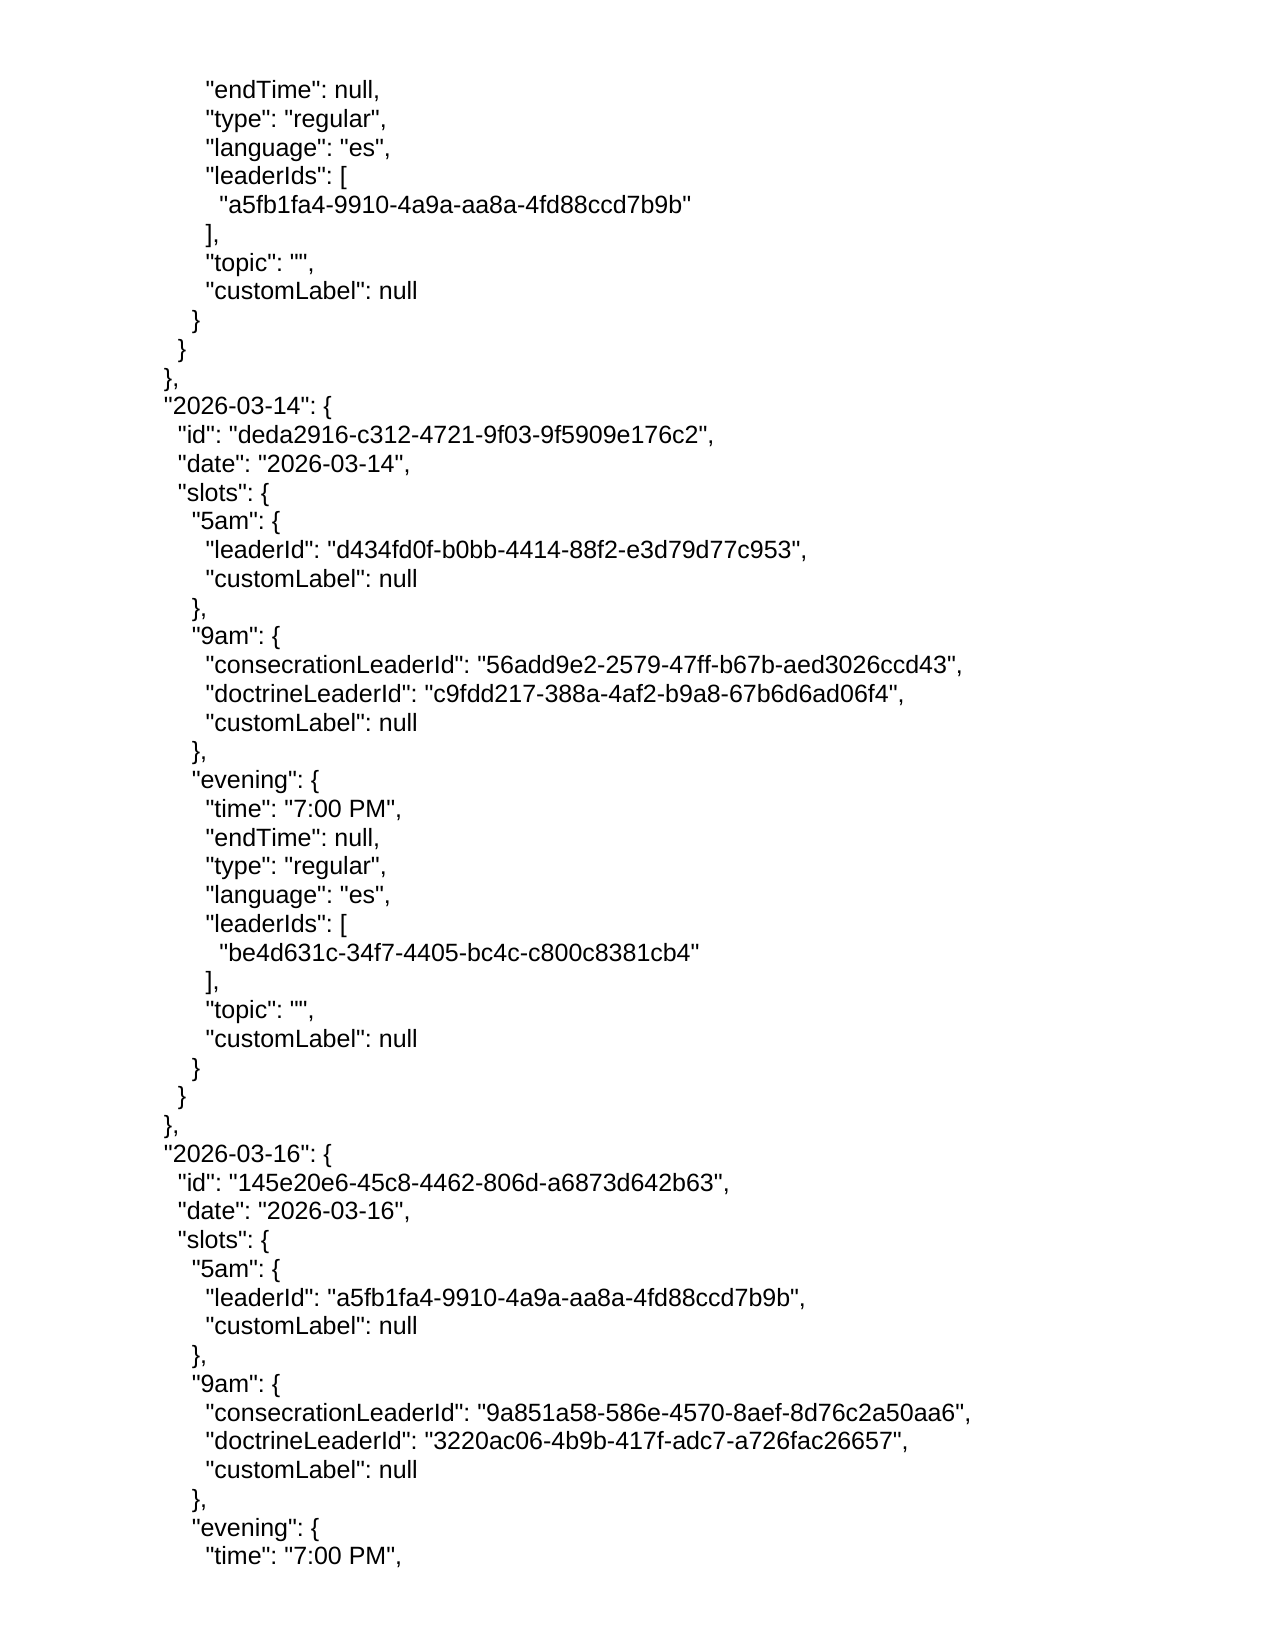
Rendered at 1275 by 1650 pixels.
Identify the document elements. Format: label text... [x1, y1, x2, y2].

text "endTime": null, [150, 75, 1125, 104]
text } [150, 334, 1125, 362]
text "time": "7:00 PM", [150, 794, 1125, 822]
text "leaderIds": [ [150, 909, 1125, 937]
text "a5fb1fa4-9910-4a9a-aa8a-4fd88ccd7b9b" [150, 190, 1125, 219]
text "topic": "", [150, 247, 1125, 276]
text "date": "2026-03-14", [150, 449, 1125, 477]
text "id": "deda2916-c312-4721-9f03-9f5909e176c2", [150, 420, 1125, 449]
text "leaderId": "a5fb1fa4-9910-4a9a-aa8a-4fd88ccd7b9b", [150, 1282, 1125, 1311]
text "doctrineLeaderId": "3220ac06-4b9b-417f-adc7-a726fac26657", [150, 1426, 1125, 1455]
text "language": "es", [150, 132, 1125, 161]
text "customLabel": null [150, 276, 1125, 305]
text "customLabel": null [150, 564, 1125, 592]
text "endTime": null, [150, 822, 1125, 851]
text "5am": { [150, 1254, 1125, 1282]
text "customLabel": null [150, 1024, 1125, 1052]
text }, [150, 1484, 1125, 1512]
text "consecrationLeaderId": "56add9e2-2579-47ff-b67b-aed3026ccd43", [150, 650, 1125, 679]
text "consecrationLeaderId": "9a851a58-586e-4570-8aef-8d76c2a50aa6", [150, 1397, 1125, 1426]
text "id": "145e20e6-45c8-4462-806d-a6873d642b63", [150, 1167, 1125, 1196]
text "be4d631c-34f7-4405-bc4c-c800c8381cb4" [150, 937, 1125, 966]
text "slots": { [150, 1225, 1125, 1254]
text } [150, 305, 1125, 334]
text }, [150, 1340, 1125, 1369]
text "leaderId": "d434fd0f-b0bb-4414-88f2-e3d79d77c953", [150, 535, 1125, 564]
text }, [150, 1110, 1125, 1139]
text "customLabel": null [150, 1455, 1125, 1484]
text "2026-03-14": { [150, 391, 1125, 420]
text } [150, 1081, 1125, 1110]
text "slots": { [150, 477, 1125, 506]
text "doctrineLeaderId": "c9fdd217-388a-4af2-b9a8-67b6d6ad06f4", [150, 679, 1125, 707]
text ], [150, 219, 1125, 247]
text }, [150, 362, 1125, 391]
text "language": "es", [150, 880, 1125, 909]
text "topic": "", [150, 995, 1125, 1024]
text "customLabel": null [150, 1311, 1125, 1340]
text }, [150, 736, 1125, 765]
text }, [150, 592, 1125, 621]
text "leaderIds": [ [150, 161, 1125, 190]
text "evening": { [150, 1512, 1125, 1541]
text ], [150, 966, 1125, 995]
text "2026-03-16": { [150, 1139, 1125, 1167]
text "evening": { [150, 765, 1125, 794]
text } [150, 1052, 1125, 1081]
text "5am": { [150, 506, 1125, 535]
text "type": "regular", [150, 851, 1125, 880]
text "customLabel": null [150, 707, 1125, 736]
text "type": "regular", [150, 104, 1125, 132]
text "date": "2026-03-16", [150, 1196, 1125, 1225]
text "time": "7:00 PM", [150, 1541, 1125, 1570]
text "9am": { [150, 621, 1125, 650]
text "9am": { [150, 1369, 1125, 1397]
